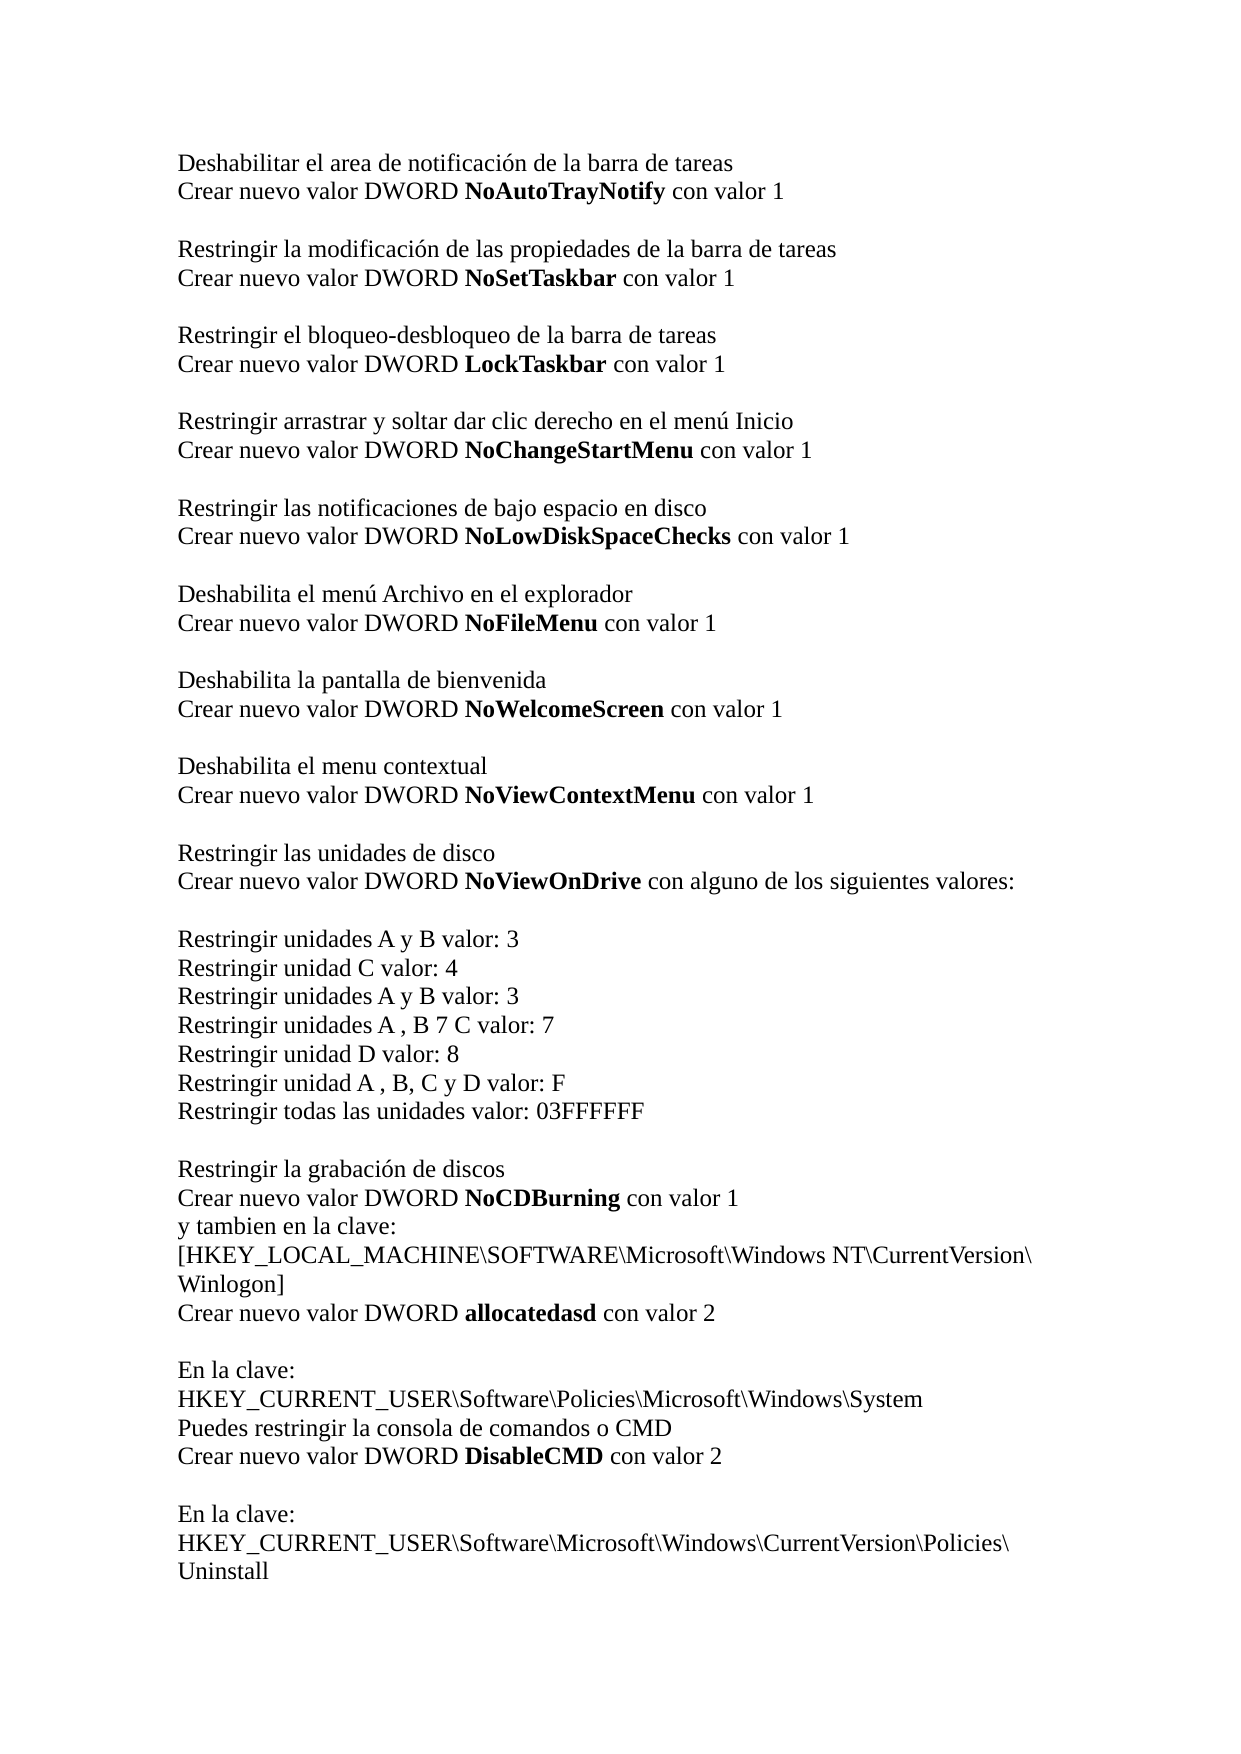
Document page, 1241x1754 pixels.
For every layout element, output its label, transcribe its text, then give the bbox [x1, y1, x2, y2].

text Deshabilitar el area de notificación de la barra de tareas Crear nuevo valor DWORD NoAutoTrayNotify con valor 1 Restringir la modificación de las propiedades de la barra de tareas Crear nuevo valor DWORD NoSetTaskbar con valor 1 Restringir el bloqueo-desbloqueo de la barra de tareas Crear nuevo valor DWORD LockTaskbar con valor 1 Restringir arrastrar y soltar dar clic derecho en el menú Inicio Crear nuevo valor DWORD NoChangeStartMenu con valor 1 Restringir las notificaciones de bajo espacio en disco Crear nuevo valor DWORD NoLowDiskSpaceChecks con valor 1 Deshabilita el menú Archivo en el explorador Crear nuevo valor DWORD NoFileMenu con valor 1 Deshabilita la pantalla de bienvenida Crear nuevo valor DWORD NoWelcomeScreen con valor 1 Deshabilita el menu contextual Crear nuevo valor DWORD NoViewContextMenu con valor 1 Restringir las unidades de disco Crear nuevo valor DWORD NoViewOnDrive con alguno de los siguientes valores: Restringir unidades A y B valor: 3 Restringir unidad C valor: 4 Restringir unidades A y B valor: 3 Restringir unidades A , B 7 C valor: 7 Restringir unidad D valor: 8 Restringir unidad A , B, C y D valor: F Restringir todas las unidades valor: 03FFFFFF Restringir la grabación de discos Crear nuevo valor DWORD NoCDBurning con valor 1 y tambien en la clave: [HKEY_LOCAL_MACHINE\SOFTWARE\Microsoft\Windows NT\CurrentVersion\Winlogon] Crear nuevo valor DWORD allocatedasd con valor 2 [177, 148, 1063, 1326]
text En la clave: HKEY_CURRENT_USER\Software\Microsoft\Windows\CurrentVersion\Policies\Uninstall [177, 1499, 1063, 1585]
text Puedes restringir la consola de comandos o CMD Crear nuevo valor DWORD DisableCMD con valor 2 [177, 1413, 1063, 1470]
text En la clave: HKEY_CURRENT_USER\Software\Policies\Microsoft\Windows\System [177, 1355, 1063, 1413]
